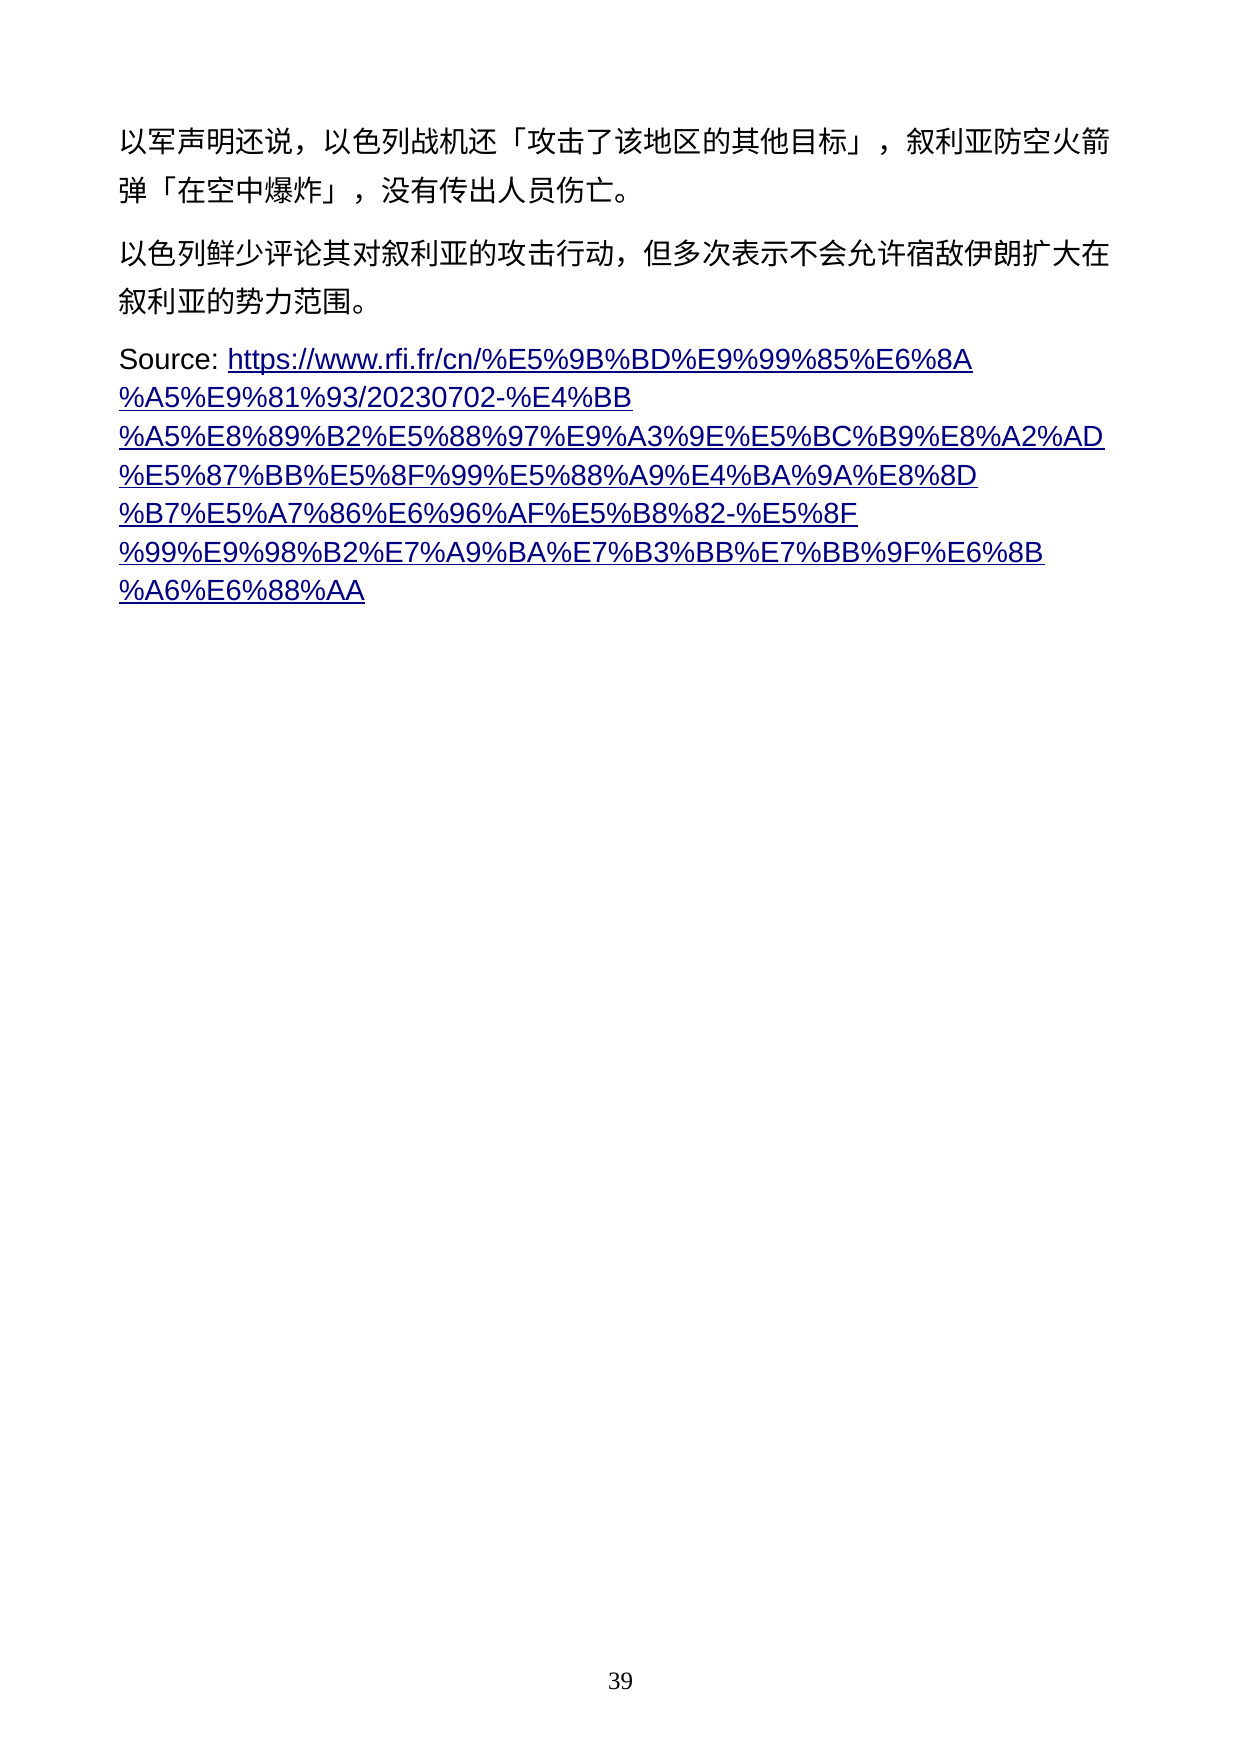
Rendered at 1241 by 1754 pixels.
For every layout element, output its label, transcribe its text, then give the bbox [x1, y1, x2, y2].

text Source: https://www.rfi.fr/cn/%E5%9B%BD%E9%99%85%E6%8A%A5%E9%81%93/20230702-%E4%BB%A5%E8%89%B2%E5%88%97%E9%A3%9E%E5%BC%B9%E8%A2%AD%E5%87%BB%E5%8F%99%E5%88%A9%E4%BA%9A%E8%8D%B7%E5%A7%86%E6%96%AF%E5%B8%82-%E5%8F%99%E9%98%B2%E7%A9%BA%E7%B3%BB%E7%BB%9F%E6%8B%A6%E6%88%AA [118, 342, 1122, 607]
text 以色列鲜少评论其对叙利亚的攻击行动，但多次表示不会允许宿敌伊朗扩大在叙利亚的势力范围。 [118, 230, 1122, 321]
text 以军声明还说，以色列战机还「攻击了该地区的其他目标」，叙利亚防空火箭弹「在空中爆炸」，没有传出人员伤亡。 [118, 118, 1122, 209]
